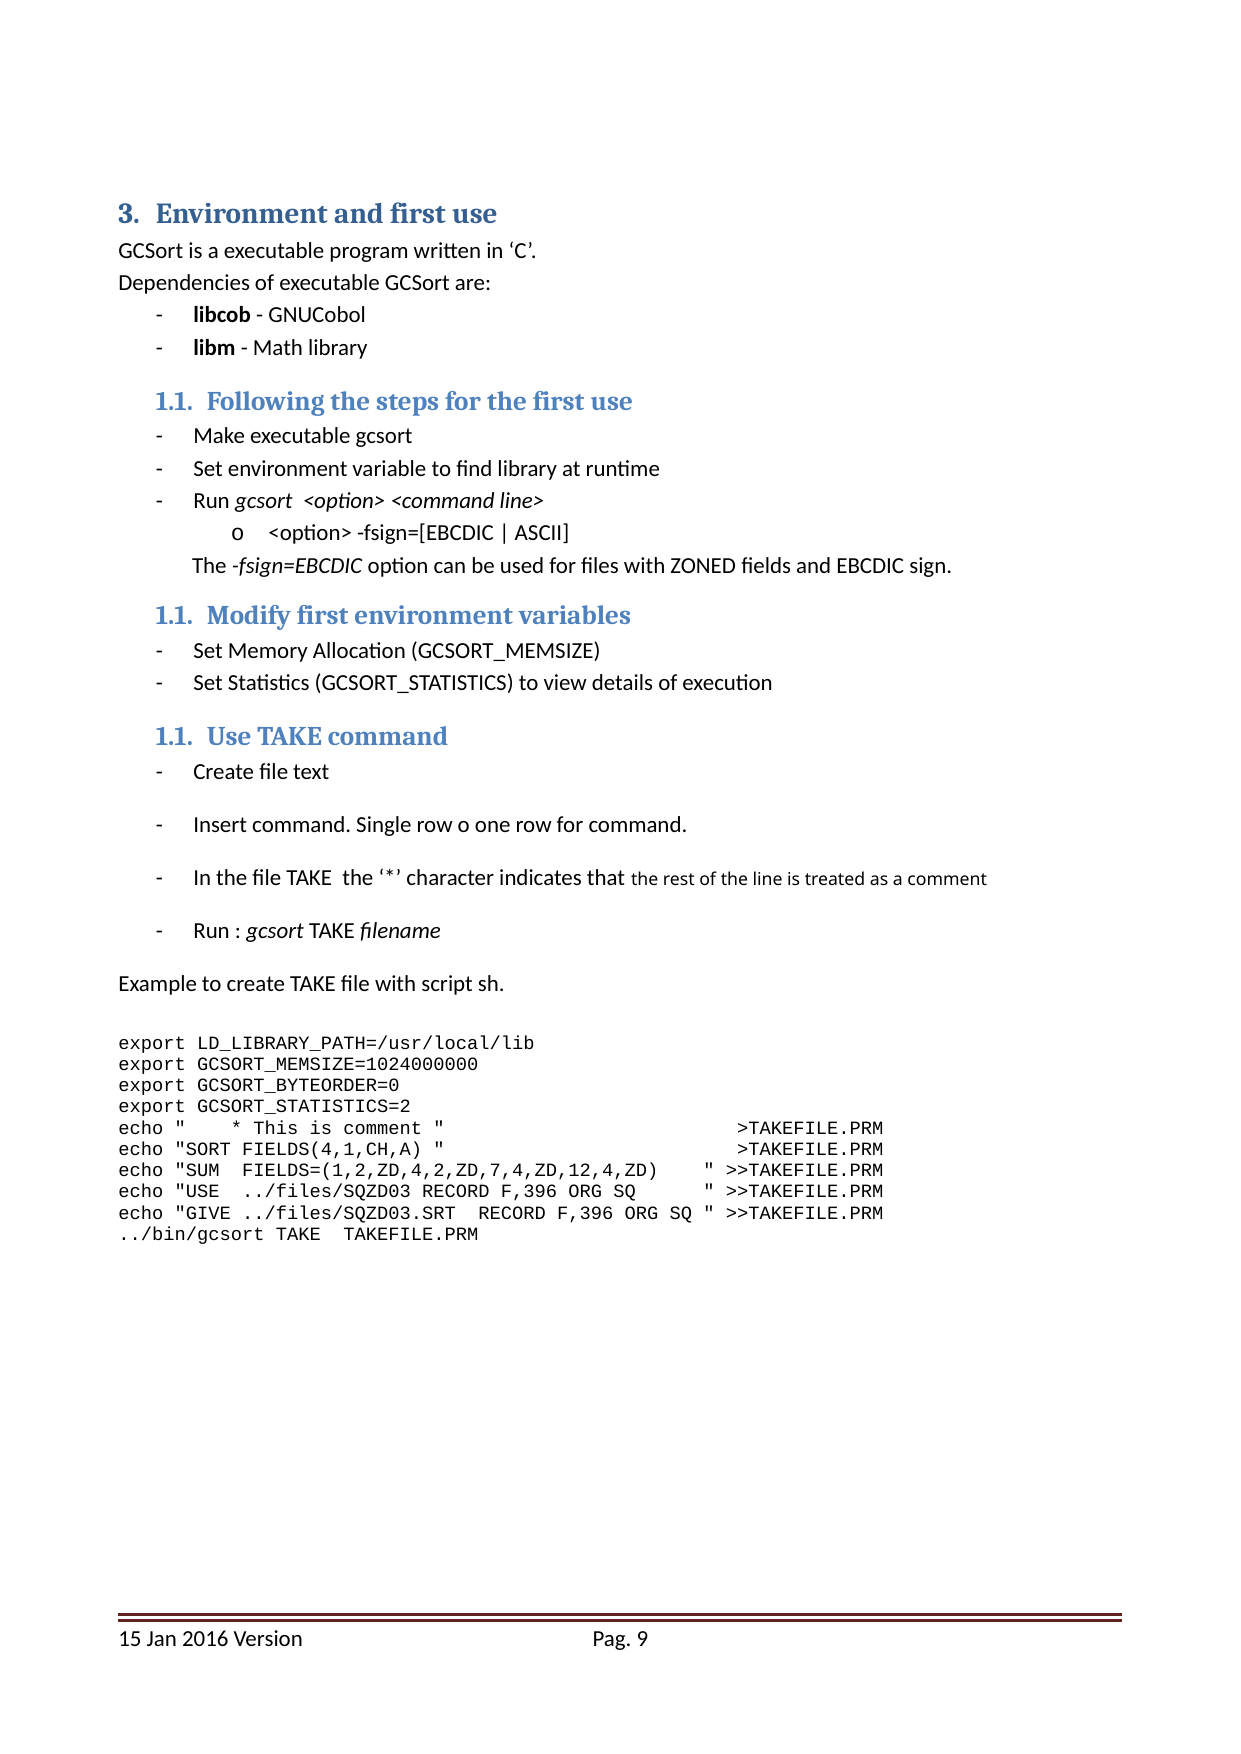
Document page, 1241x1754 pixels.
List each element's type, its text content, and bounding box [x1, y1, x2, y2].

text export LD_LIBRARY_PATH=/usr/local/lib [118, 1033, 1122, 1055]
list Insert command. Single row o one row for command. [156, 810, 1122, 838]
list Run gcsort <option> <command line> [156, 486, 1122, 514]
list Run : gcsort TAKE filename [156, 916, 1122, 944]
text export GCSORT_BYTEORDER=0 [118, 1076, 1122, 1097]
list Set environment variable to find library at runtime [156, 454, 1122, 482]
list Create file text [156, 757, 1122, 785]
list Use TAKE command [156, 721, 1122, 752]
text The -fsign=EBCDIC option can be used for files with ZONED fields and EBCDIC sign. [192, 552, 1122, 579]
list libcob - GNUCobol [156, 301, 1122, 328]
text GCSort is a executable program written in ‘C’. [118, 236, 1122, 264]
text Dependencies of executable GCSort are: [118, 268, 1122, 296]
text echo "GIVE ../files/SQZD03.SRT RECORD F,396 ORG SQ " >>TAKEFILE.PRM [118, 1203, 1122, 1225]
list libm - Math library [156, 333, 1122, 361]
text export GCSORT_MEMSIZE=1024000000 [118, 1055, 1122, 1076]
list Make executable gcsort [156, 421, 1122, 449]
text echo "SUM FIELDS=(1,2,ZD,4,2,ZD,7,4,ZD,12,4,ZD) " >>TAKEFILE.PRM [118, 1161, 1122, 1182]
list Modify first environment variables [156, 600, 1122, 632]
text echo " * This is comment " >TAKEFILE.PRM [118, 1118, 1122, 1140]
text echo "USE ../files/SQZD03 RECORD F,396 ORG SQ " >>TAKEFILE.PRM [118, 1182, 1122, 1203]
list <option> -fsign=[EBCDIC | ASCII] [231, 518, 1122, 547]
list Set Memory Allocation (GCSORT_MEMSIZE) [156, 636, 1122, 664]
list Following the steps for the first use [156, 386, 1122, 417]
list Set Statistics (GCSORT_STATISTICS) to view details of execution [156, 668, 1122, 696]
list In the file TAKE the ‘*’ character indicates that the rest of the line is treated as a comment [156, 863, 1122, 891]
text ../bin/gcsort TAKE TAKEFILE.PRM [118, 1225, 1122, 1246]
text export GCSORT_STATISTICS=2 [118, 1097, 1122, 1118]
list Environment and first use [118, 198, 1122, 231]
text echo "SORT FIELDS(4,1,CH,A) " >TAKEFILE.PRM [118, 1140, 1122, 1161]
text Example to create TAKE file with script sh. [118, 969, 1122, 997]
